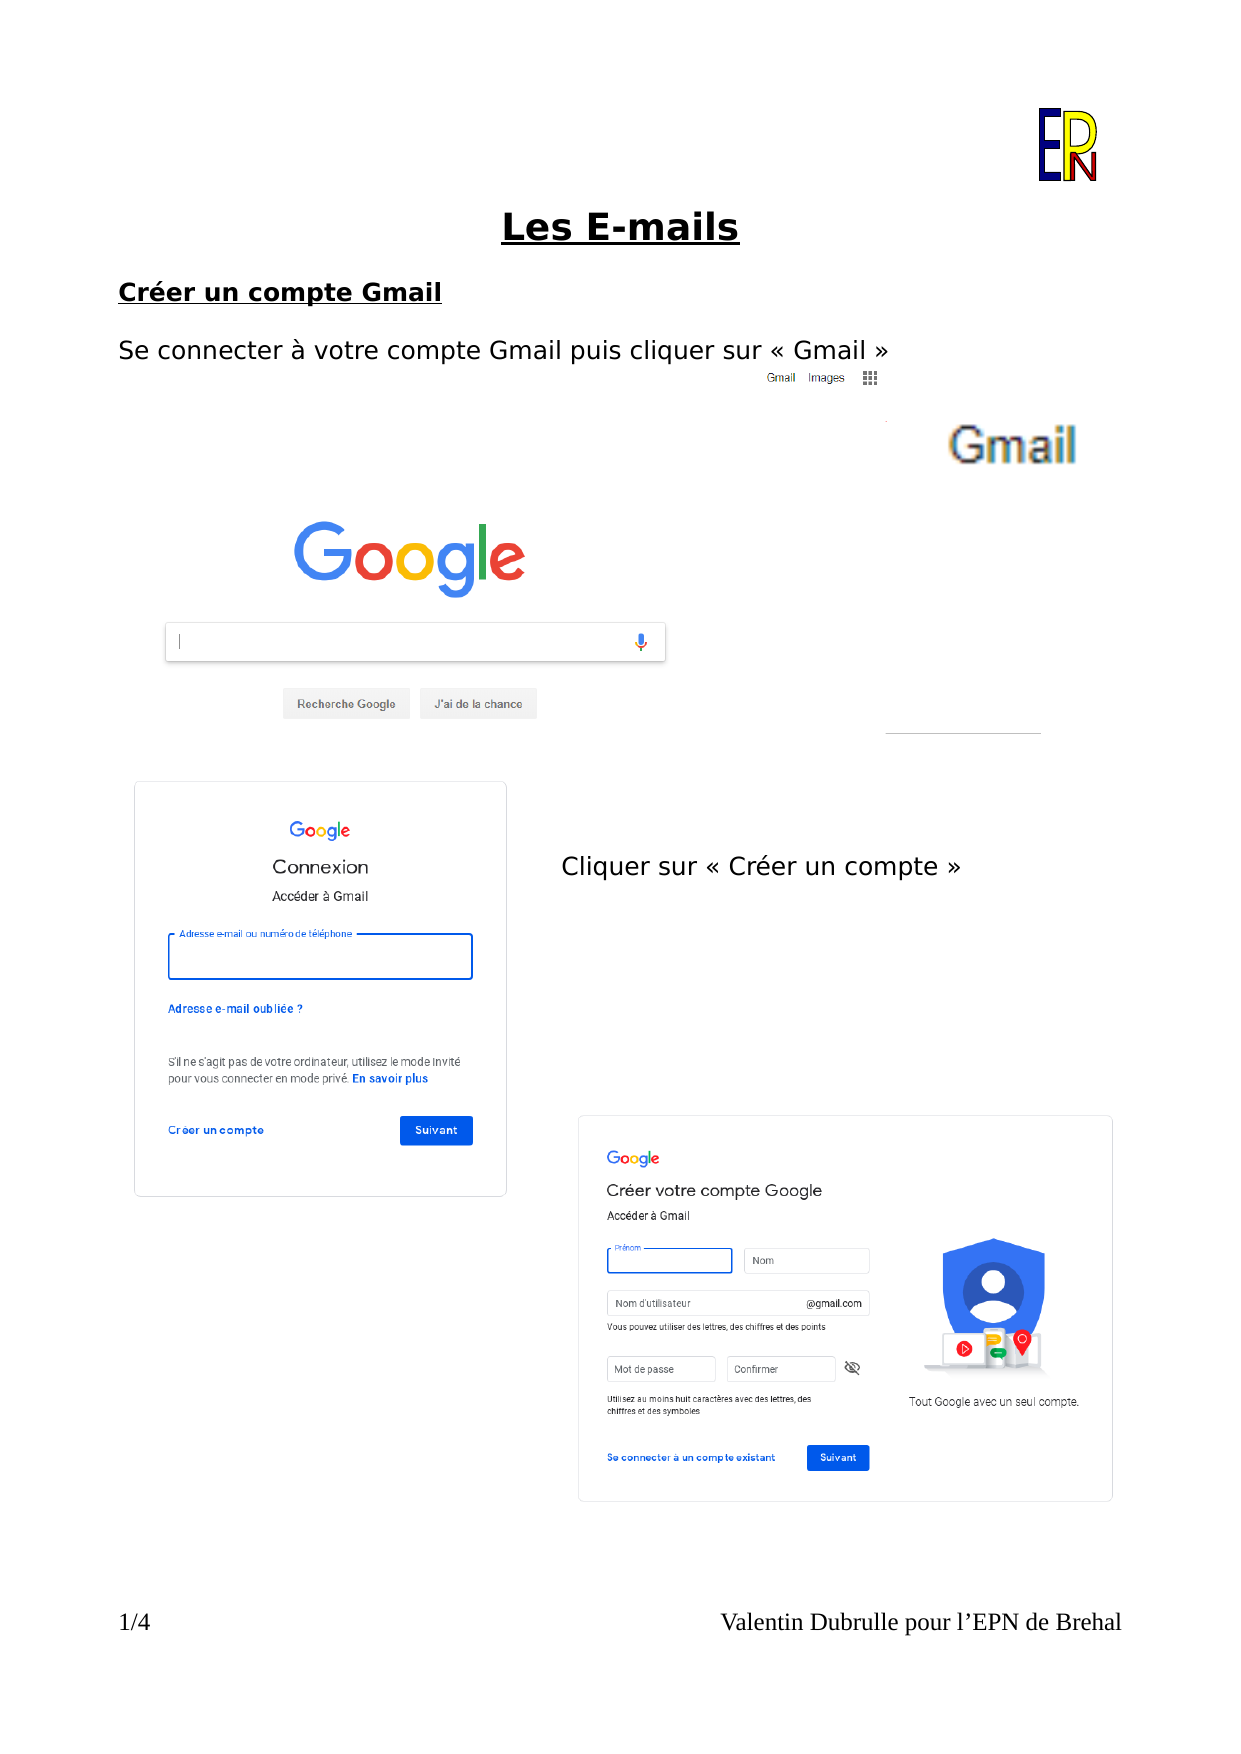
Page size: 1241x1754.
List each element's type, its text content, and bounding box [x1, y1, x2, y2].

text Les E-mails [118, 205, 1122, 249]
text Cliquer sur « Créer un compte » [517, 852, 1122, 881]
picture [121, 365, 1118, 736]
picture [121, 762, 517, 1209]
text Créer un compte Gmail [118, 278, 1122, 307]
text Se connecter à votre compte Gmail puis cliquer sur « Gmail » [118, 336, 1122, 365]
picture [571, 1111, 1119, 1509]
